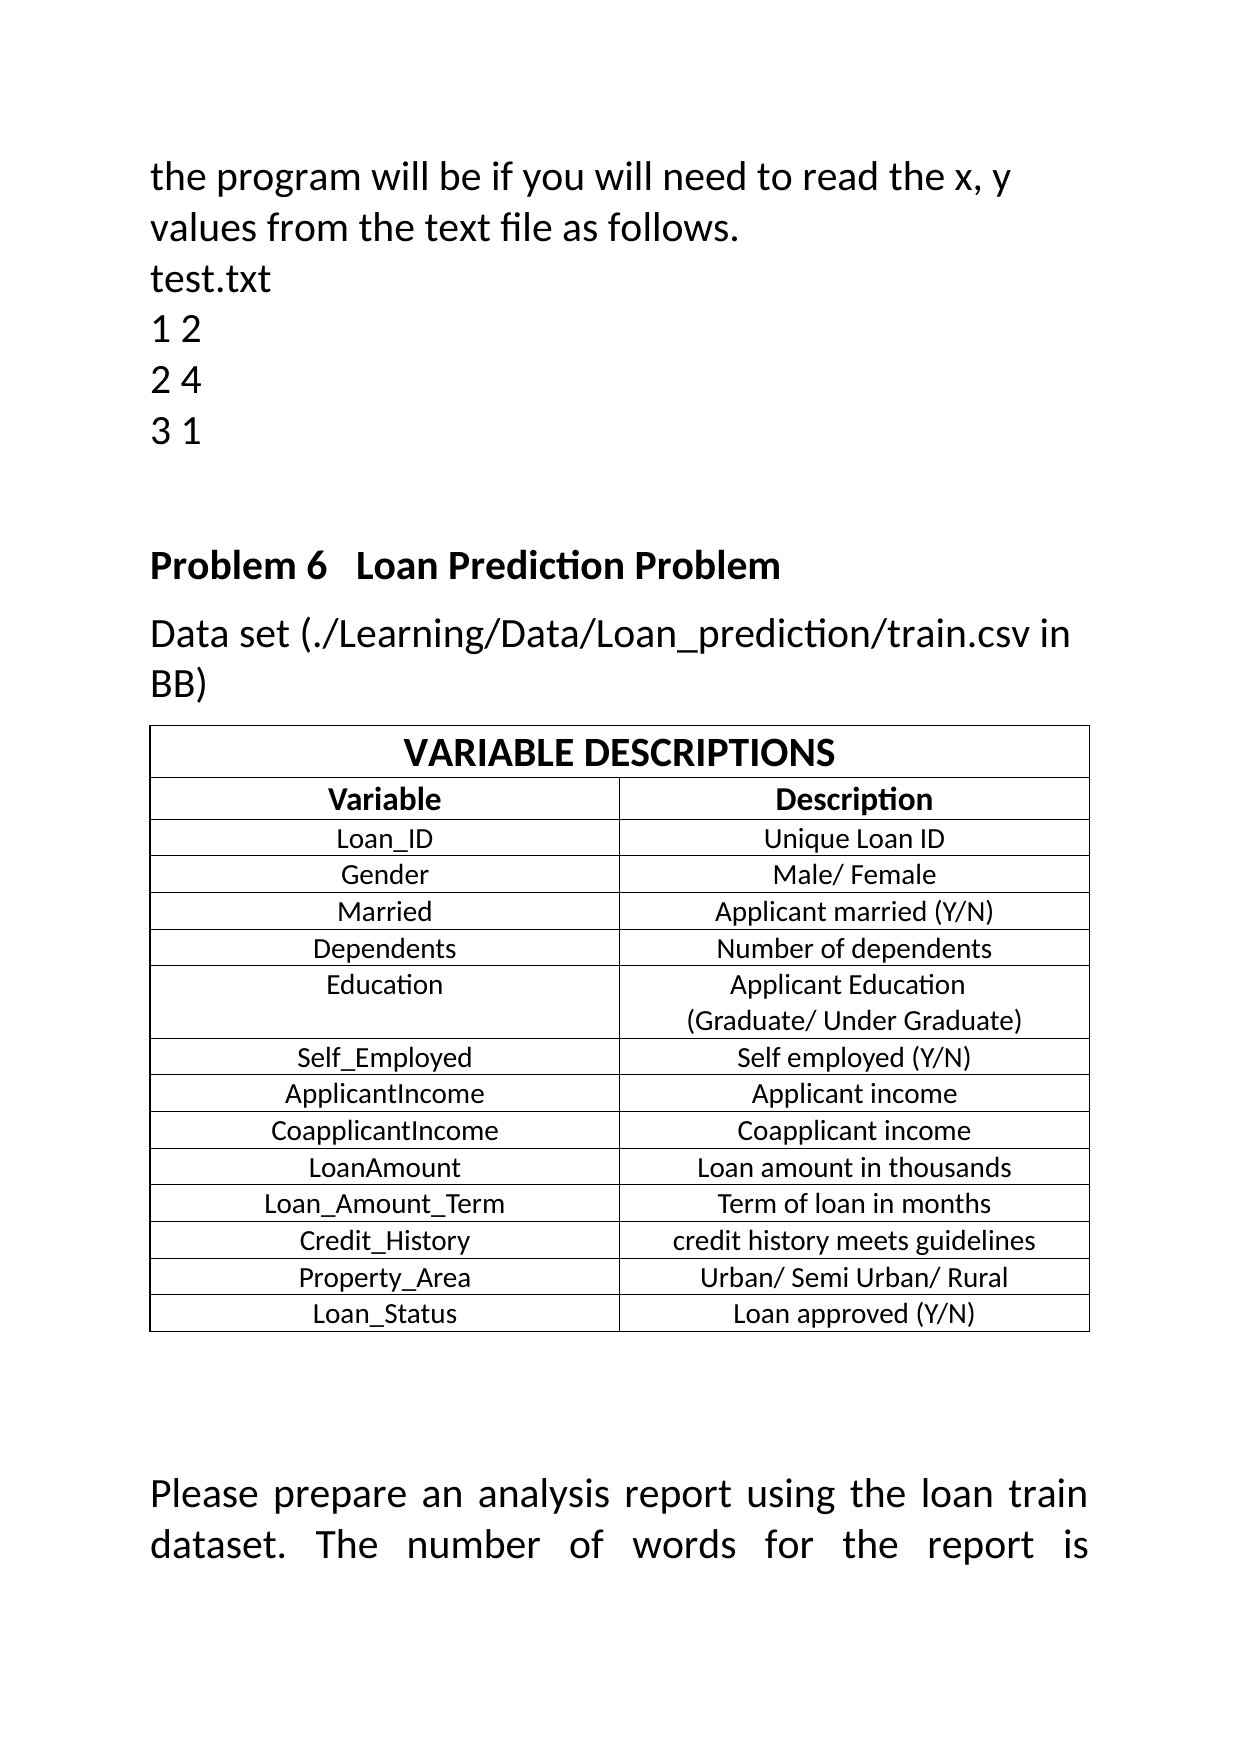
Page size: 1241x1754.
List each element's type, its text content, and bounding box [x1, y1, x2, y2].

table_cell Applicant married (Y/N) [620, 893, 1089, 929]
table_cell Self_Employed [151, 1039, 619, 1074]
text Data set (./Learning/Data/Loan_prediction/train.csv in BB) [150, 607, 1090, 708]
table_cell Loan approved (Y/N) [620, 1295, 1089, 1331]
table_cell Male/ Female [620, 856, 1089, 892]
text Please prepare an analysis report using the loan train dataset. The number of words for the report is [150, 1467, 1090, 1569]
table_cell Married [151, 893, 619, 929]
table_cell LoanAmount [151, 1149, 619, 1184]
text the program will be if you will need to read the x, y values from the text file as follows. test.txt 1 2 2 4 3 1 [150, 150, 1090, 455]
table_cell Loan_Status [151, 1295, 619, 1331]
table_cell ApplicantIncome [151, 1075, 619, 1111]
table_cell Variable [151, 778, 619, 819]
table_cell credit history meets guidelines [620, 1222, 1089, 1258]
table_cell Property_Area [151, 1259, 619, 1294]
table_cell Number of dependents [620, 930, 1089, 965]
table_cell Dependents [151, 930, 619, 965]
table_cell Description [620, 778, 1089, 819]
text Problem 6 Loan Prediction Problem [150, 539, 1090, 590]
table_cell Term of loan in months [620, 1185, 1089, 1221]
table_cell Unique Loan ID [620, 820, 1089, 855]
table_cell CoapplicantIncome [151, 1112, 619, 1148]
table_cell Applicant Education (Graduate/ Under Graduate) [620, 966, 1089, 1038]
table_cell Education [151, 966, 619, 1038]
table_cell Coapplicant income [620, 1112, 1089, 1148]
table_header VARIABLE DESCRIPTIONS [151, 726, 1089, 777]
table_cell Credit_History [151, 1222, 619, 1258]
table_cell Applicant income [620, 1075, 1089, 1111]
table_cell Loan_ID [151, 820, 619, 855]
table_cell Urban/ Semi Urban/ Rural [620, 1259, 1089, 1294]
table_cell Gender [151, 856, 619, 892]
table_cell Loan amount in thousands [620, 1149, 1089, 1184]
table_cell Loan_Amount_Term [151, 1185, 619, 1221]
table_cell Self employed (Y/N) [620, 1039, 1089, 1074]
